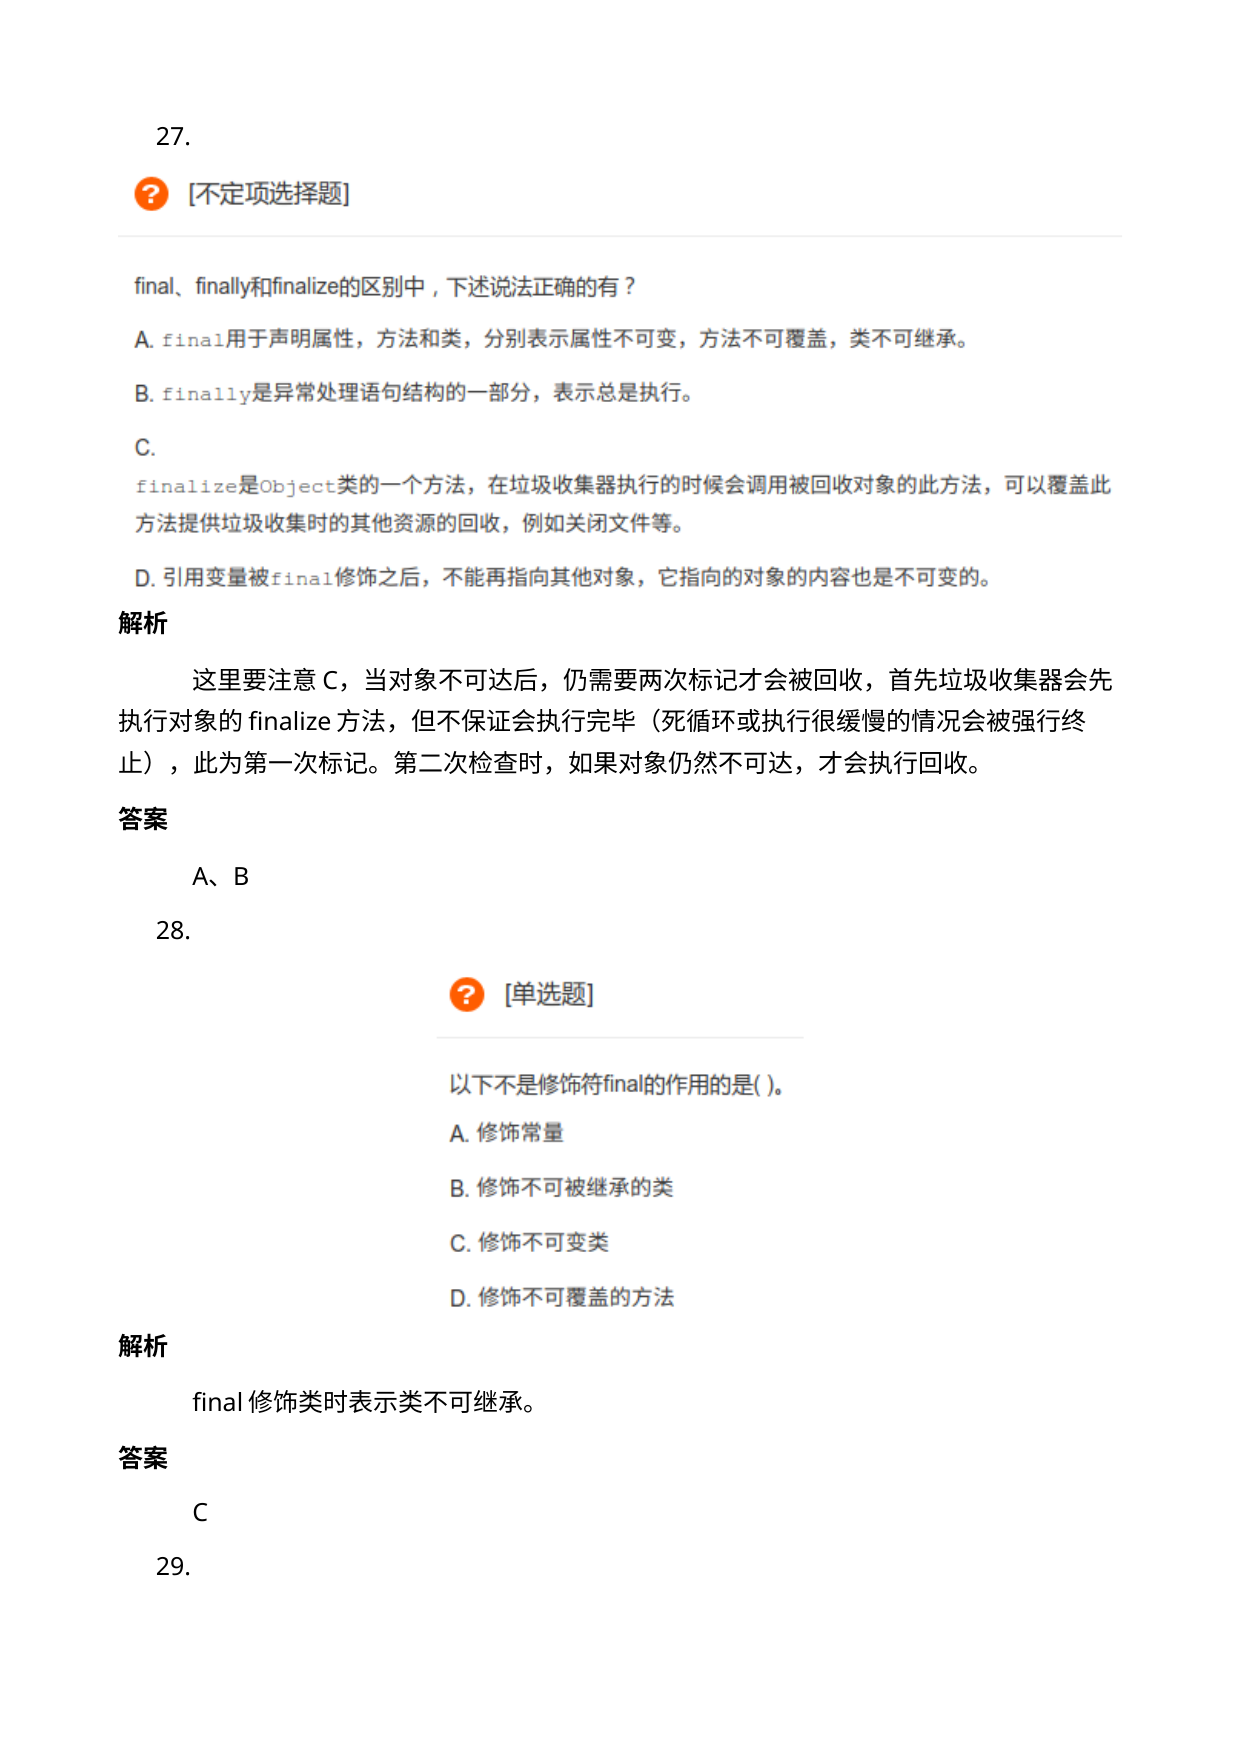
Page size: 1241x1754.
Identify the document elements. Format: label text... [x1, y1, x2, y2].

text 解析 [118, 599, 1122, 640]
text A、B [118, 856, 1122, 892]
text 答案 [118, 1439, 1122, 1475]
text 解析 [118, 966, 1122, 1362]
text 答案 [118, 800, 1122, 836]
picture [436, 966, 804, 1321]
text 这里要注意C，当对象不可达后，仍需要两次标记才会被回收，首先垃圾收集器会先执行对象的finalize方法，但不保证会执行完毕（死循环或执行很缓慢的情况会被强行终止），此为第一次标记。第二次检查时，如果对象仍然不可达，才会执行回收。 [118, 660, 1122, 780]
text final修饰类时表示类不可继承。 [118, 1382, 1122, 1419]
text C [118, 1495, 1122, 1529]
picture [118, 171, 1123, 599]
